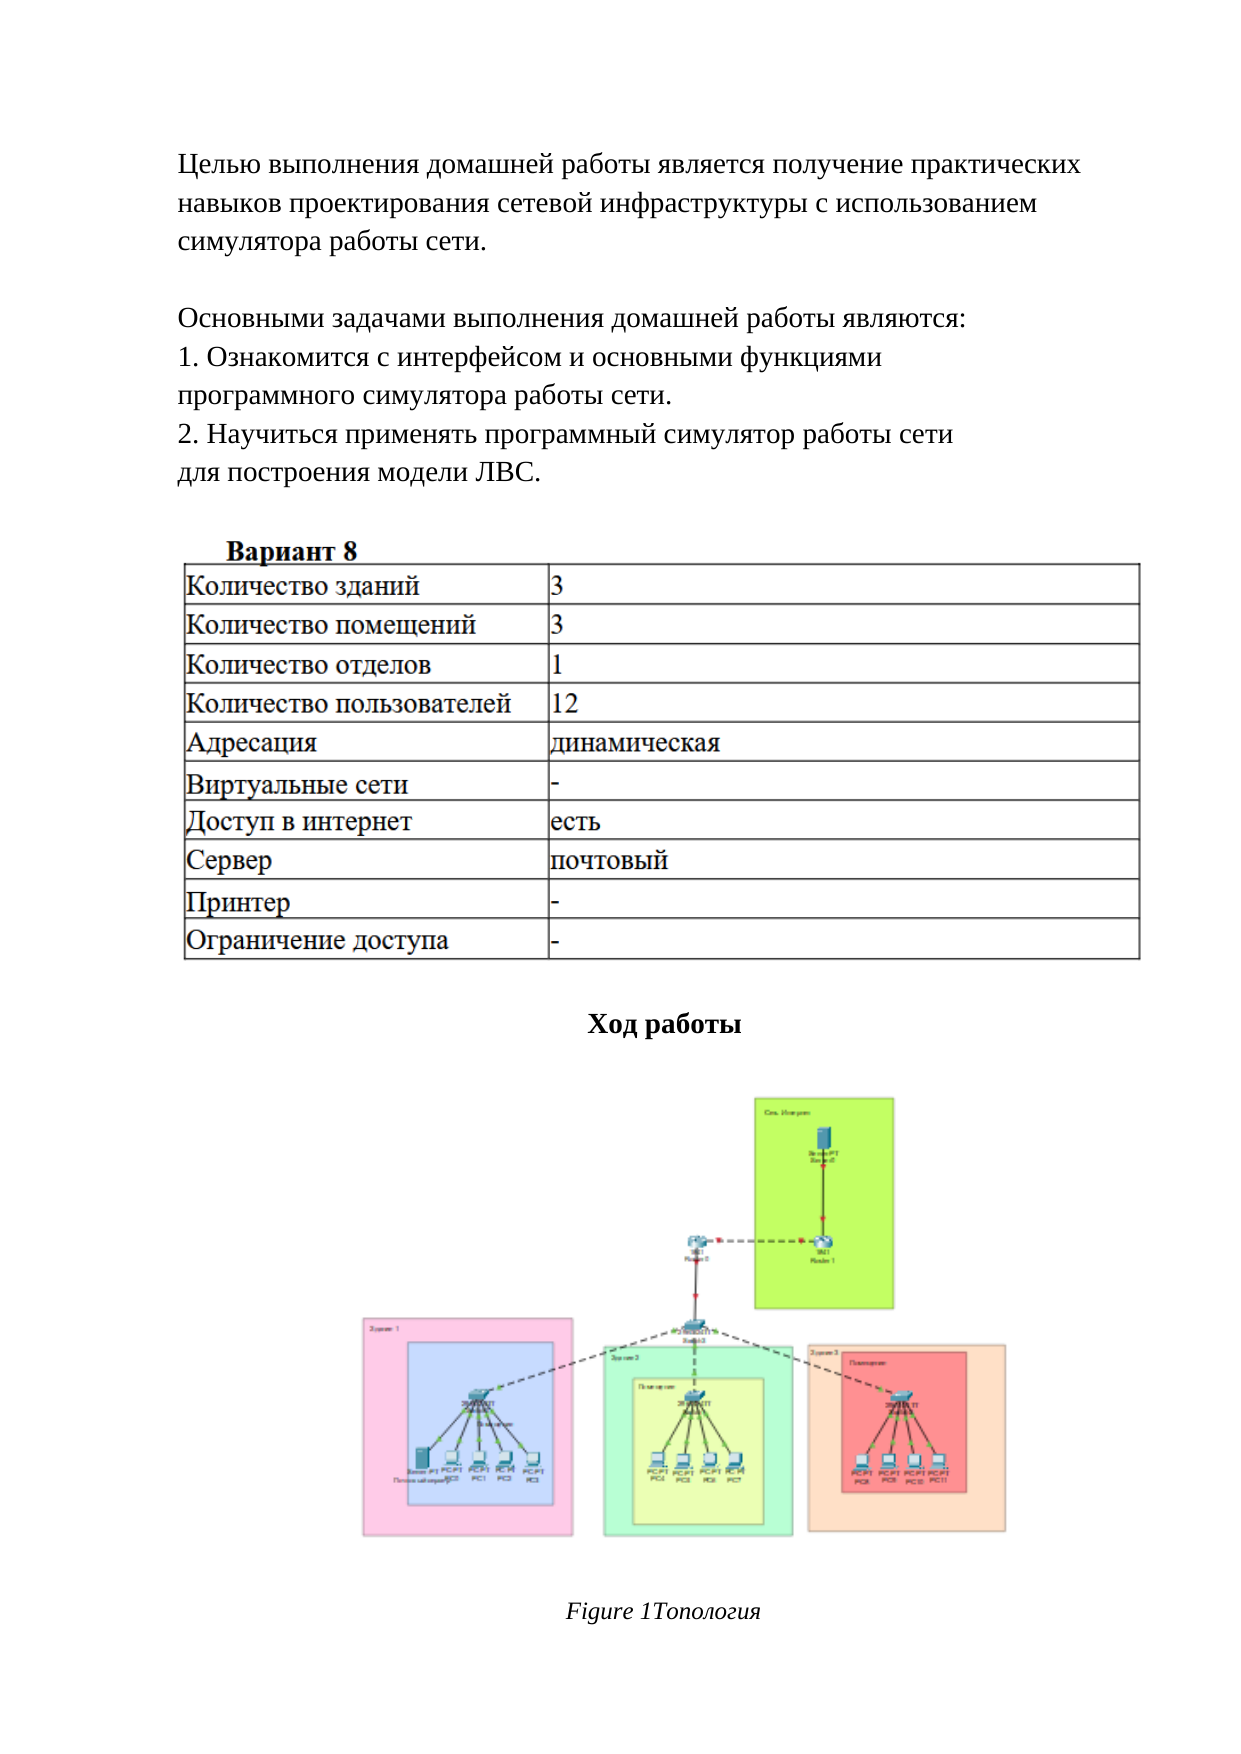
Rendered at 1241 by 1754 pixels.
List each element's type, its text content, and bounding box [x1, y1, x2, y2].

text 2. Научиться применять программный симулятор работы сети [177, 416, 1152, 449]
text 1. Ознакомится с интерфейсом и основными функциями [177, 339, 1152, 372]
text программного симулятора работы сети. [177, 377, 1152, 411]
text Figure 1Топология [177, 1596, 1152, 1625]
text Ход работы [177, 1006, 1152, 1040]
text для построения модели ЛВС. [177, 454, 1152, 488]
text Целью выполнения домашней работы является получение практических навыков проектирования сетевой инфраструктуры с использованием симулятора работы сети. [177, 146, 1152, 257]
text Основными задачами выполнения домашней работы являются: [177, 300, 1152, 334]
